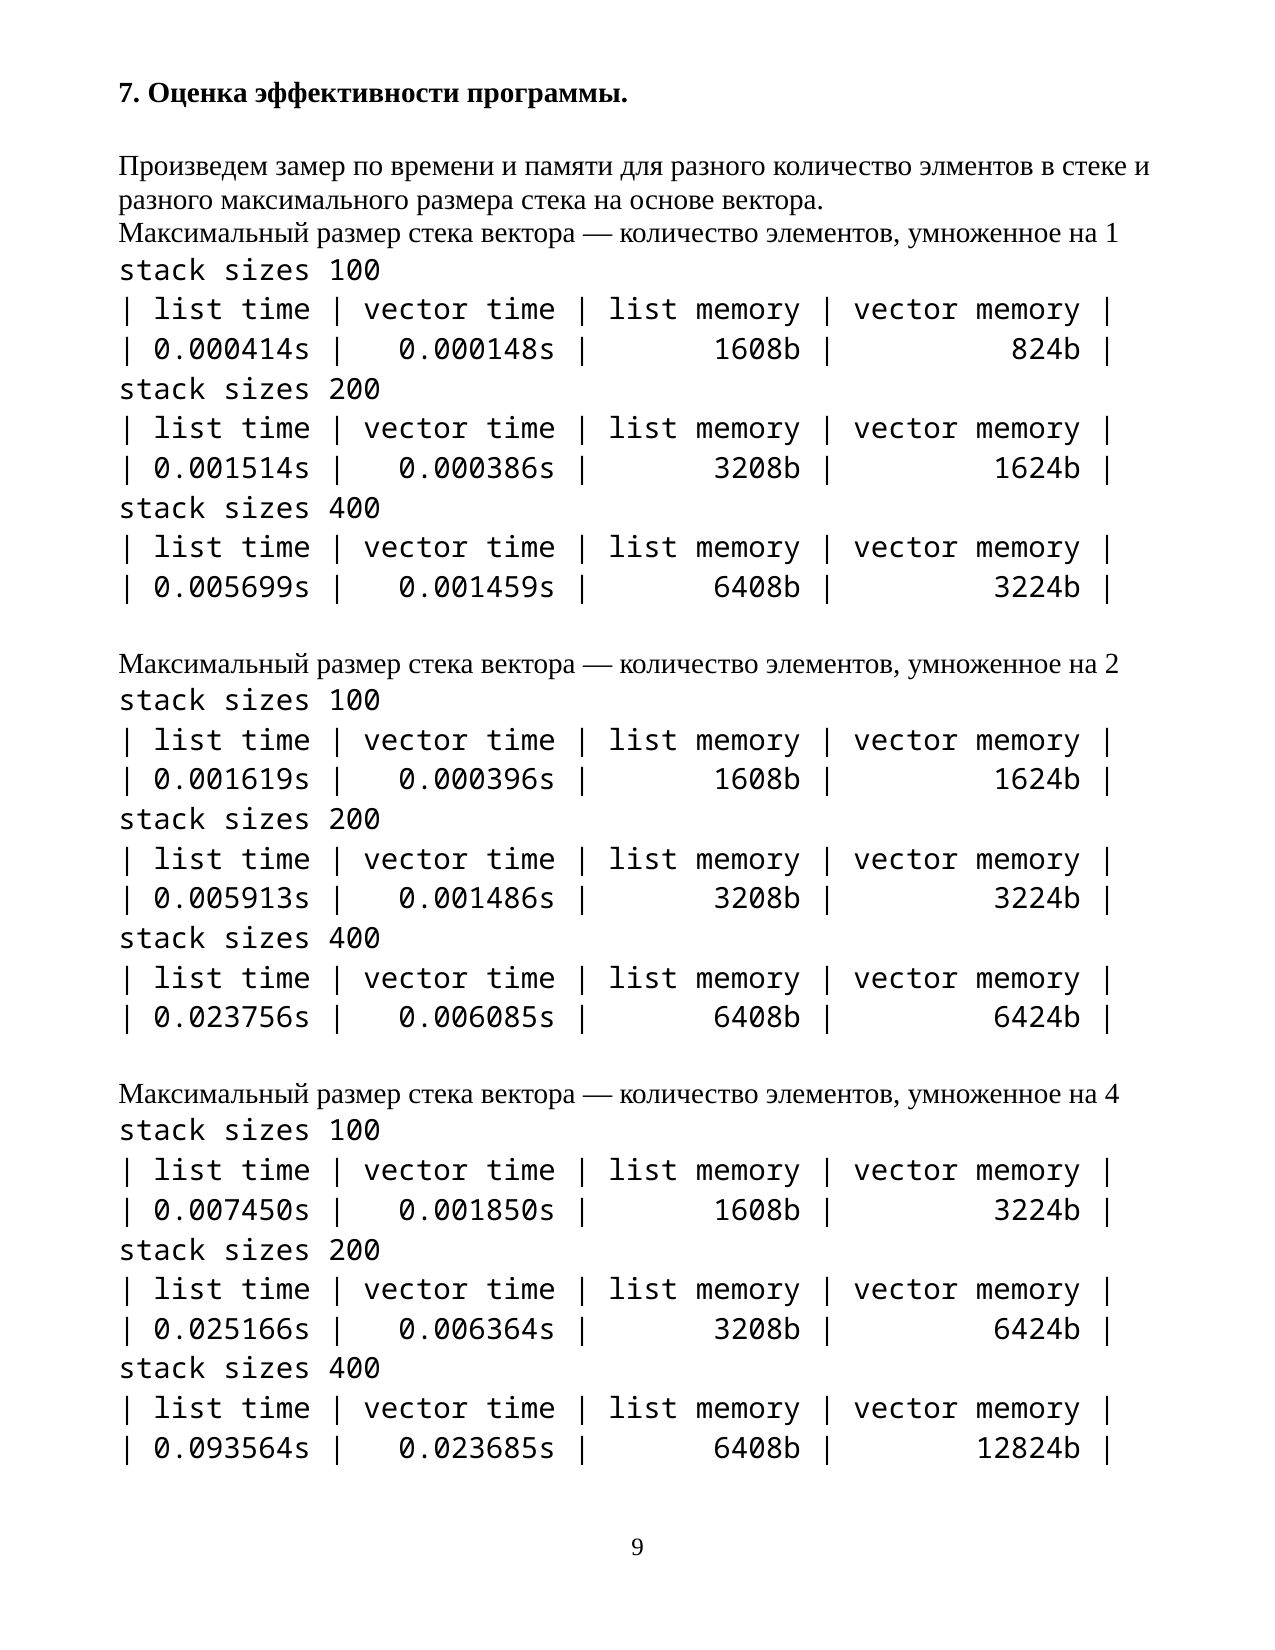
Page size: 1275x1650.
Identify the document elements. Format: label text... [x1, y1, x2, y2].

text | 0.007450s | 0.001850s | 1608b | 3224b | [118, 1189, 1157, 1229]
text stack sizes 100 [118, 249, 1157, 288]
text | list time | vector time | list memory | vector memory | [118, 1149, 1157, 1189]
text Произведем замер по времени и памяти для разного количество элментов в стеке и разного максимального размера стека на основе вектора. [118, 148, 1157, 215]
text | list time | vector time | list memory | vector memory | [118, 527, 1157, 566]
text stack sizes 400 [118, 487, 1157, 527]
text | 0.005699s | 0.001459s | 6408b | 3224b | [118, 566, 1157, 606]
text | 0.093564s | 0.023685s | 6408b | 12824b | [118, 1427, 1157, 1467]
text Максимальный размер стека вектора — количество элементов, умноженное на 4 [118, 1076, 1157, 1110]
text | 0.001514s | 0.000386s | 3208b | 1624b | [118, 447, 1157, 487]
text Максимальный размер стека вектора — количество элементов, умноженное на 1 [118, 215, 1157, 249]
text stack sizes 400 [118, 1348, 1157, 1387]
text | list time | vector time | list memory | vector memory | [118, 408, 1157, 447]
text stack sizes 200 [118, 1229, 1157, 1268]
text Максимальный размер стека вектора — количество элементов, умноженное на 2 [118, 646, 1157, 679]
text | 0.001619s | 0.000396s | 1608b | 1624b | [118, 759, 1157, 798]
text stack sizes 200 [118, 368, 1157, 408]
text | list time | vector time | list memory | vector memory | [118, 719, 1157, 759]
text | 0.000414s | 0.000148s | 1608b | 824b | [118, 328, 1157, 368]
text stack sizes 100 [118, 1110, 1157, 1149]
text | list time | vector time | list memory | vector memory | [118, 838, 1157, 878]
text | 0.005913s | 0.001486s | 3208b | 3224b | [118, 878, 1157, 917]
text stack sizes 400 [118, 917, 1157, 957]
text | list time | vector time | list memory | vector memory | [118, 957, 1157, 997]
text | list time | vector time | list memory | vector memory | [118, 1387, 1157, 1427]
text | list time | vector time | list memory | vector memory | [118, 1268, 1157, 1308]
text | 0.023756s | 0.006085s | 6408b | 6424b | [118, 997, 1157, 1036]
text 7. Оценка эффективности программы. [118, 75, 1157, 108]
text | list time | vector time | list memory | vector memory | [118, 288, 1157, 328]
text stack sizes 100 [118, 679, 1157, 719]
text stack sizes 200 [118, 798, 1157, 838]
text | 0.025166s | 0.006364s | 3208b | 6424b | [118, 1308, 1157, 1348]
